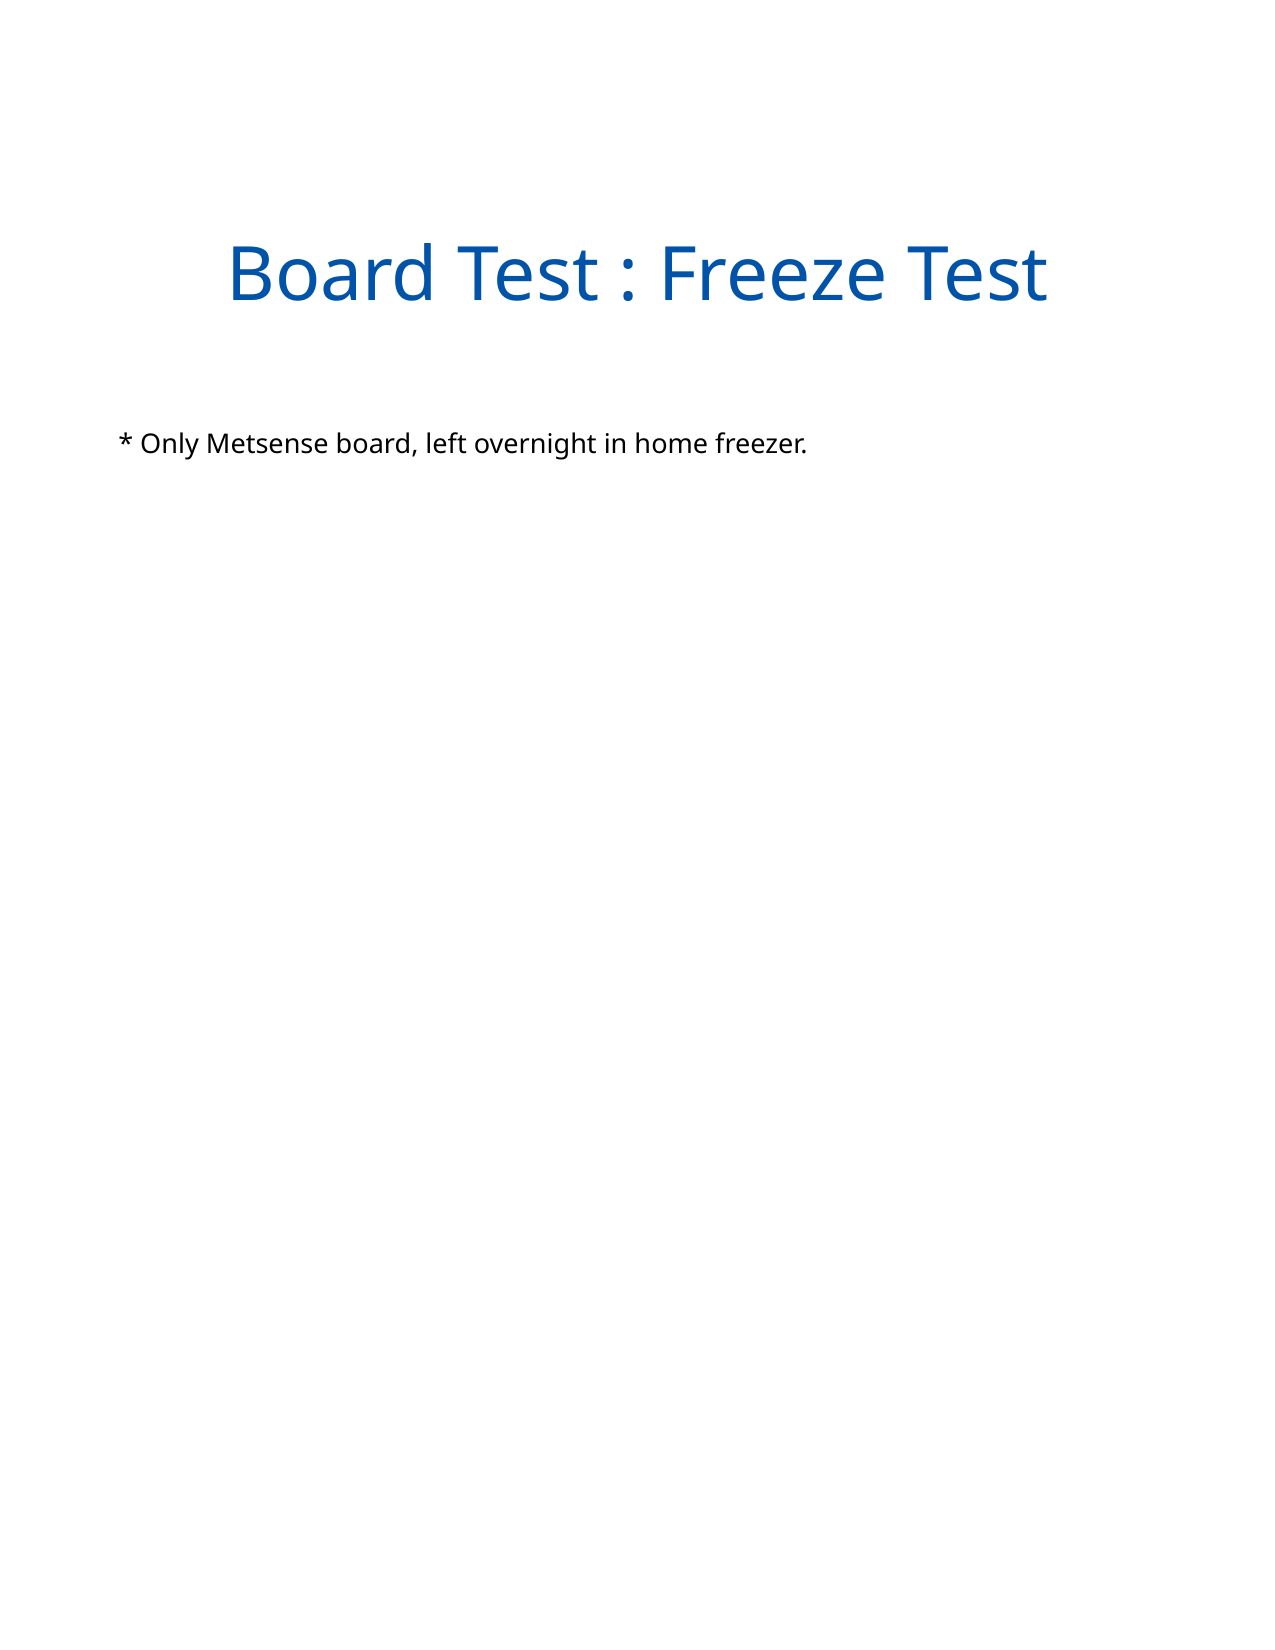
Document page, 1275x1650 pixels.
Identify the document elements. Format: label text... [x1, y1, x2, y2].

text Board Test : Freeze Test [118, 220, 1157, 322]
text * Only Metsense board, left overnight in home freezer. [118, 425, 1157, 462]
